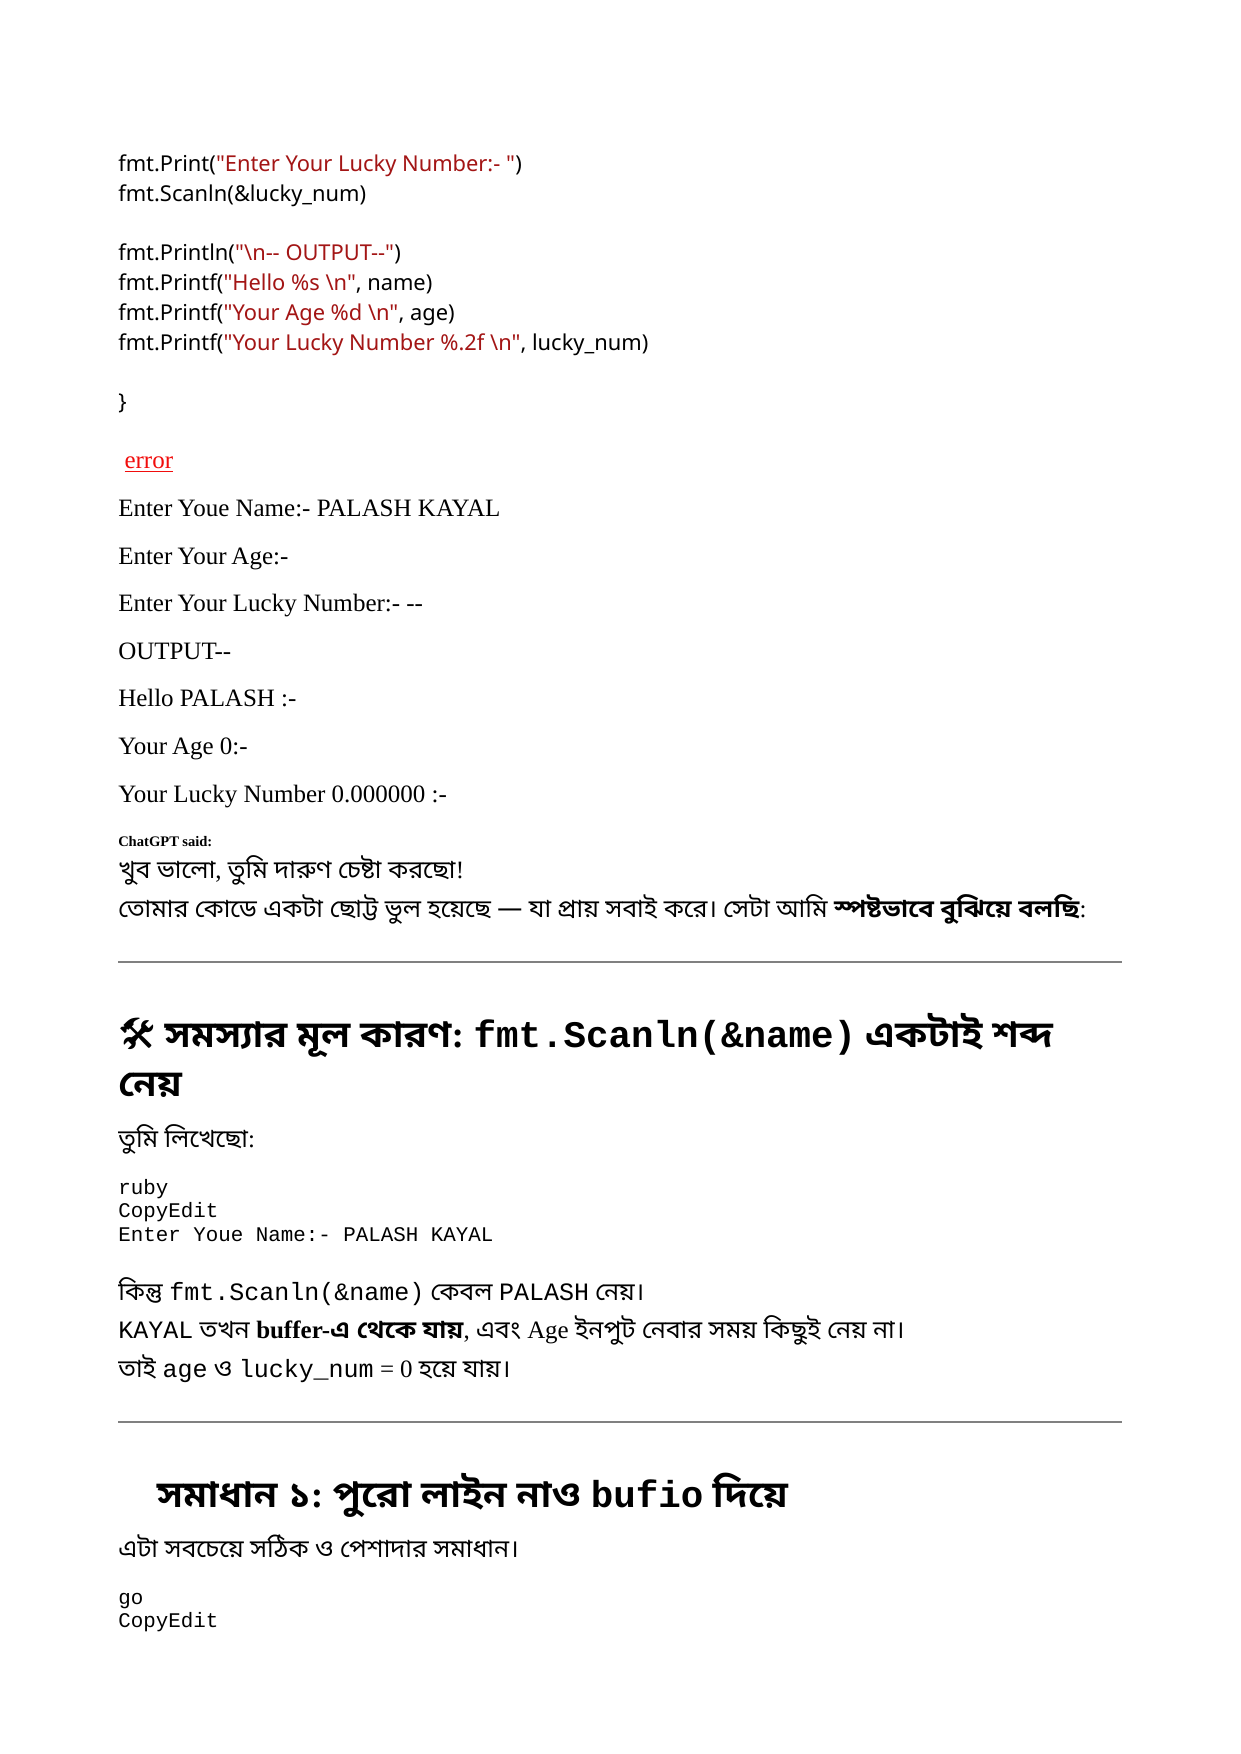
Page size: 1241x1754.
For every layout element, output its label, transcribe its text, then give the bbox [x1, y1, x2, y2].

text CopyEdit [118, 1611, 1122, 1634]
text Hello PALASH :- [118, 683, 1122, 712]
text fmt.Printf("Your Age %d \n", age) [118, 297, 1122, 326]
text Enter Youe Name:- PALASH KAYAL [118, 1224, 1122, 1248]
text fmt.Print("Enter Your Lucky Number:- ") [118, 148, 1122, 178]
text খুব ভালো, তুমি দারুণ চেষ্টা করছো! 👏 তোমার কোডে একটা ছোট্ট ভুল হয়েছে — যা প্রায় সবাই করে। সেটা আমি স্পষ্টভাবে বুঝিয়ে বলছি: [118, 856, 1122, 927]
subtitle 🛠️ সমস্যার মূল কারণ: fmt.Scanln(&name) একটাই শব্দ নেয় [118, 1012, 1122, 1111]
text fmt.Printf("Hello %s \n", name) [118, 267, 1122, 297]
text এটা সবচেয়ে সঠিক ও পেশাদার সমাধান। [118, 1535, 1122, 1567]
text Enter Your Age:- [118, 541, 1122, 569]
text Enter Youe Name:- PALASH KAYAL [118, 493, 1122, 522]
text কিন্তু fmt.Scanln(&name) কেবল PALASH নেয়। KAYAL তখন buffer-এ থেকে যায়, এবং Age ইনপুট নেবার সময় কিছুই নেয় না। তাই age ও lucky_num = 0 হয়ে যায়। [118, 1277, 1122, 1387]
subtitle ✅ সমাধান ১: পুরো লাইন নাও bufio দিয়ে [118, 1472, 1122, 1522]
text Your Lucky Number 0.000000 :- [118, 779, 1122, 807]
text ruby [118, 1177, 1122, 1201]
text CopyEdit [118, 1201, 1122, 1224]
text তুমি লিখেছো: [118, 1124, 1122, 1157]
text OUTPUT-- [118, 636, 1122, 665]
text fmt.Scanln(&lucky_num) [118, 178, 1122, 207]
subtitle ChatGPT said: [118, 833, 1122, 849]
text fmt.Println("\n-- OUTPUT--") [118, 237, 1122, 267]
text Enter Your Lucky Number:- -- [118, 588, 1122, 617]
text go [118, 1587, 1122, 1611]
text Your Age 0:- [118, 731, 1122, 760]
text fmt.Printf("Your Lucky Number %.2f \n", lucky_num) [118, 326, 1122, 356]
text } [118, 386, 1122, 416]
text error [118, 446, 1122, 474]
